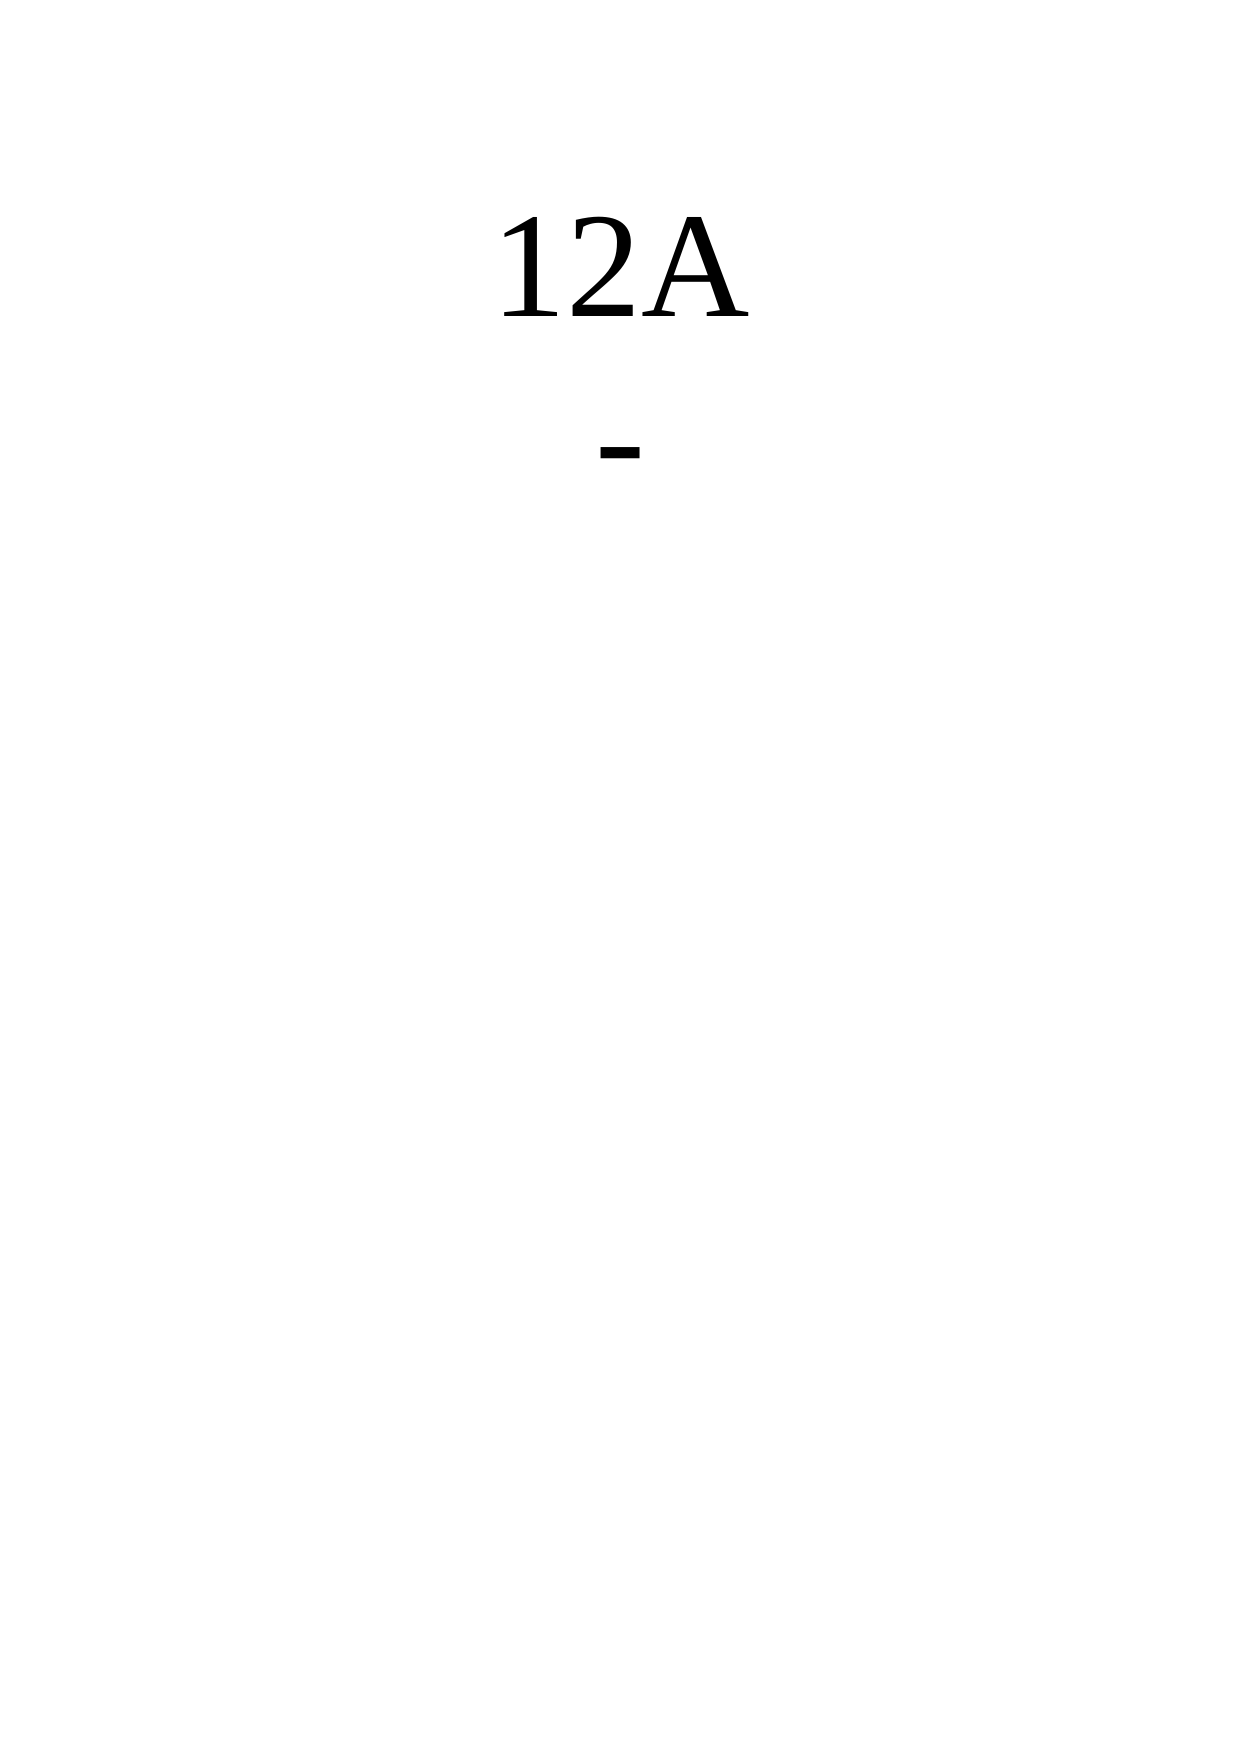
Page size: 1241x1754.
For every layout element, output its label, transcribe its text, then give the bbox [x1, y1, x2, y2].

text - [118, 349, 1122, 521]
text 12A [118, 176, 1122, 349]
